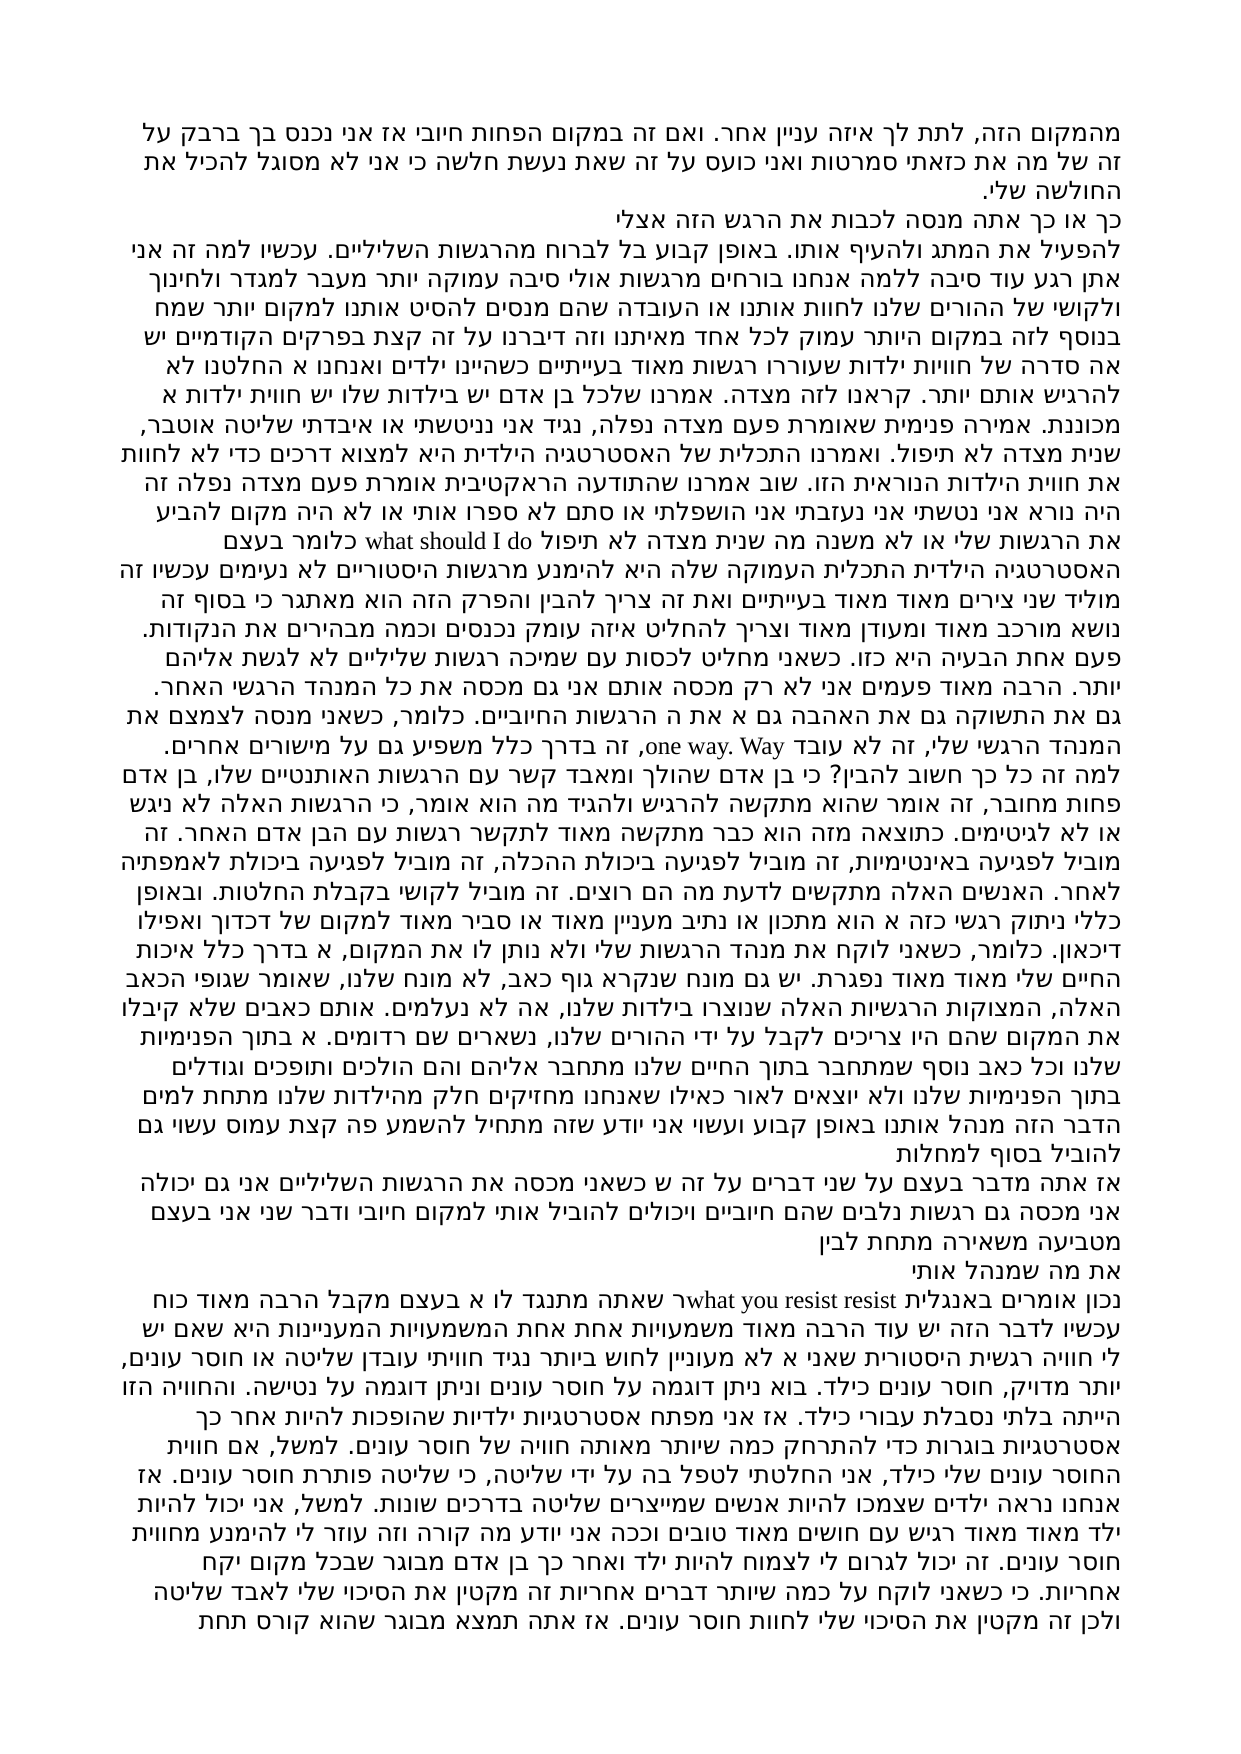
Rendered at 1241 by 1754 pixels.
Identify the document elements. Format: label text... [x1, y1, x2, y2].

text מהמקום הזה, לתת לך איזה עניין אחר. ואם זה במקום הפחות חיובי אז אני נכנס בך ברבק על זה של מה את כזאתי סמרטות ואני כועס על זה שאת נעשת חלשה כי אני לא מסוגל להכיל את החולשה שלי. [118, 118, 1122, 206]
text להפעיל את המתג ולהעיף אותו. באופן קבוע בל לברוח מהרגשות השליליים. עכשיו למה זה אני אתן רגע עוד סיבה ללמה אנחנו בורחים מרגשות אולי סיבה עמוקה יותר מעבר למגדר ולחינוך ולקושי של ההורים שלנו לחוות אותנו או העובדה שהם מנסים להסיט אותנו למקום יותר שמח בנוסף לזה במקום היותר עמוק לכל אחד מאיתנו וזה דיברנו על זה קצת בפרקים הקודמיים יש אה סדרה של חוויות ילדות שעוררו רגשות מאוד בעייתיים כשהיינו ילדים ואנחנו א החלטנו לא להרגיש אותם יותר. קראנו לזה מצדה. אמרנו שלכל בן אדם יש בילדות שלו יש חווית ילדות א מכוננת. אמירה פנימית שאומרת פעם מצדה נפלה, נגיד אני נניטשתי או איבדתי שליטה אוטבר, שנית מצדה לא תיפול. ואמרנו התכלית של האסטרטגיה הילדית היא למצוא דרכים כדי לא לחוות את חווית הילדות הנוראית הזו. שוב אמרנו שהתודעה הראקטיבית אומרת פעם מצדה נפלה זה היה נורא אני נטשתי אני נעזבתי אני הושפלתי או סתם לא ספרו אותי או לא היה מקום להביע את הרגשות שלי או לא משנה מה שנית מצדה לא תיפול what should I do כלומר בעצם האסטרטגיה הילדית התכלית העמוקה שלה היא להימנע מרגשות היסטוריים לא נעימים עכשיו זה מוליד שני צירים מאוד מאוד בעייתיים ואת זה צריך להבין והפרק הזה הוא מאתגר כי בסוף זה נושא מורכב מאוד ומעודן מאוד וצריך להחליט איזה עומק נכנסים וכמה מבהירים את הנקודות. פעם אחת הבעיה היא כזו. כשאני מחליט לכסות עם שמיכה רגשות שליליים לא לגשת אליהם יותר. הרבה מאוד פעמים אני לא רק מכסה אותם אני גם מכסה את כל המנהד הרגשי האחר. גם את התשוקה גם את האהבה גם א את ה הרגשות החיוביים. כלומר, כשאני מנסה לצמצם את המנהד הרגשי שלי, זה לא עובד one way. Way, זה בדרך כלל משפיע גם על מישורים אחרים. למה זה כל כך חשוב להבין? כי בן אדם שהולך ומאבד קשר עם הרגשות האותנטיים שלו, בן אדם פחות מחובר, זה אומר שהוא מתקשה להרגיש ולהגיד מה הוא אומר, כי הרגשות האלה לא ניגש או לא לגיטימים. כתוצאה מזה הוא כבר מתקשה מאוד לתקשר רגשות עם הבן אדם האחר. זה מוביל לפגיעה באינטימיות, זה מוביל לפגיעה ביכולת ההכלה, זה מוביל לפגיעה ביכולת לאמפתיה לאחר. האנשים האלה מתקשים לדעת מה הם רוצים. זה מוביל לקושי בקבלת החלטות. ובאופן כללי ניתוק רגשי כזה א הוא מתכון או נתיב מעניין מאוד או סביר מאוד למקום של דכדוך ואפילו דיכאון. כלומר, כשאני לוקח את מנהד הרגשות שלי ולא נותן לו את המקום, א בדרך כלל איכות החיים שלי מאוד מאוד נפגרת. יש גם מונח שנקרא גוף כאב, לא מונח שלנו, שאומר שגופי הכאב האלה, המצוקות הרגשיות האלה שנוצרו בילדות שלנו, אה לא נעלמים. אותם כאבים שלא קיבלו את המקום שהם היו צריכים לקבל על ידי ההורים שלנו, נשארים שם רדומים. א בתוך הפנימיות שלנו וכל כאב נוסף שמתחבר בתוך החיים שלנו מתחבר אליהם והם הולכים ותופכים וגודלים בתוך הפנימיות שלנו ולא יוצאים לאור כאילו שאנחנו מחזיקים חלק מהילדות שלנו מתחת למים הדבר הזה מנהל אותנו באופן קבוע ועשוי אני יודע שזה מתחיל להשמע פה קצת עמוס עשוי גם להוביל בסוף למחלות [118, 235, 1122, 1168]
text נכון אומרים באנגלית what you resist resistר שאתה מתנגד לו א בעצם מקבל הרבה מאוד כוח עכשיו לדבר הזה יש עוד הרבה מאוד משמעויות אחת אחת המשמעויות המעניינות היא שאם יש לי חוויה רגשית היסטורית שאני א לא מעוניין לחוש ביותר נגיד חוויתי עובדן שליטה או חוסר עונים, יותר מדויק, חוסר עונים כילד. בוא ניתן דוגמה על חוסר עונים וניתן דוגמה על נטישה. והחוויה הזו הייתה בלתי נסבלת עבורי כילד. אז אני מפתח אסטרטגיות ילדיות שהופכות להיות אחר כך אסטרטגיות בוגרות כדי להתרחק כמה שיותר מאותה חוויה של חוסר עונים. למשל, אם חווית החוסר עונים שלי כילד, אני החלטתי לטפל בה על ידי שליטה, כי שליטה פותרת חוסר עונים. אז אנחנו נראה ילדים שצמכו להיות אנשים שמייצרים שליטה בדרכים שונות. למשל, אני יכול להיות ילד מאוד מאוד רגיש עם חושים מאוד טובים וככה אני יודע מה קורה וזה עוזר לי להימנע מחווית חוסר עונים. זה יכול לגרום לי לצמוח להיות ילד ואחר כך בן אדם מבוגר שבכל מקום יקח אחריות. כי כשאני לוקח על כמה שיותר דברים אחריות זה מקטין את הסיכוי שלי לאבד שליטה ולכן זה מקטין את הסיכוי שלי לחוות חוסר עונים. אז אתה תמצא מבוגר שהוא קורס תחת האחריות. אין לו כבר חיים. הוא מתסיר מה עצמו אחריות אבל הוא לא יכול כי תת המודע שלו אומר תקשיב כשאתה תסיר אחריות אתה תגדיל את הסיכוי שלך לחפות חוסר עונים זה יכול להיות בן אדם שיקיף את עצמו באנשים שהם נזקקים וחלשים מנו כי כל עוד הוא מוקף באנשים נזקקים וחלשים הוא בשליטה ולא יכווה חוסר עונים זה יכול להיות בן אדם יש לי אינסוף דוגמאות פה זה יכול להיות בן אדם שיחליט להיות תמיד הכי חכם בחדר או הכי דומיננטי או הכי אגרסיבי בחדר כי כשהוא הכי חכם הכי יודע הכי דומיננטי הכי אגרסיבי הוא בשליטה ולא יחוסר. זאת אומרת שבעצם השאיפה שלי להימנע מרגש אחד דומיננטי יכולה לבנות את כל תשתית החיים שלי שכל התשתית של החיים שלה, התכלית שלה היא לא להרגיש את הרגש אלה. זה אומר שהאסטרטגיה הזו היא אסטרטגיה ראקטיבית. אני לא משתמש בשליטה הזו רק כאשר היא נדרשת, אלא אני משתמש בשליטה הזו כל הזמן רק כדי לא לחוות את החוויה הזאתי. זה ברור. [118, 1285, 1122, 1635]
text אז אתה מדבר בעצם על שני דברים על זה ש כשאני מכסה את הרגשות השליליים אני גם יכולה אני מכסה גם רגשות נלבים שהם חיוביים ויכולים להוביל אותי למקום חיובי ודבר שני אני בעצם מטביעה משאירה מתחת לבין [118, 1168, 1122, 1256]
text כך או כך אתה מנסה לכבות את הרגש הזה אצלי [118, 206, 1122, 235]
text את מה שמנהל אותי [118, 1256, 1122, 1285]
